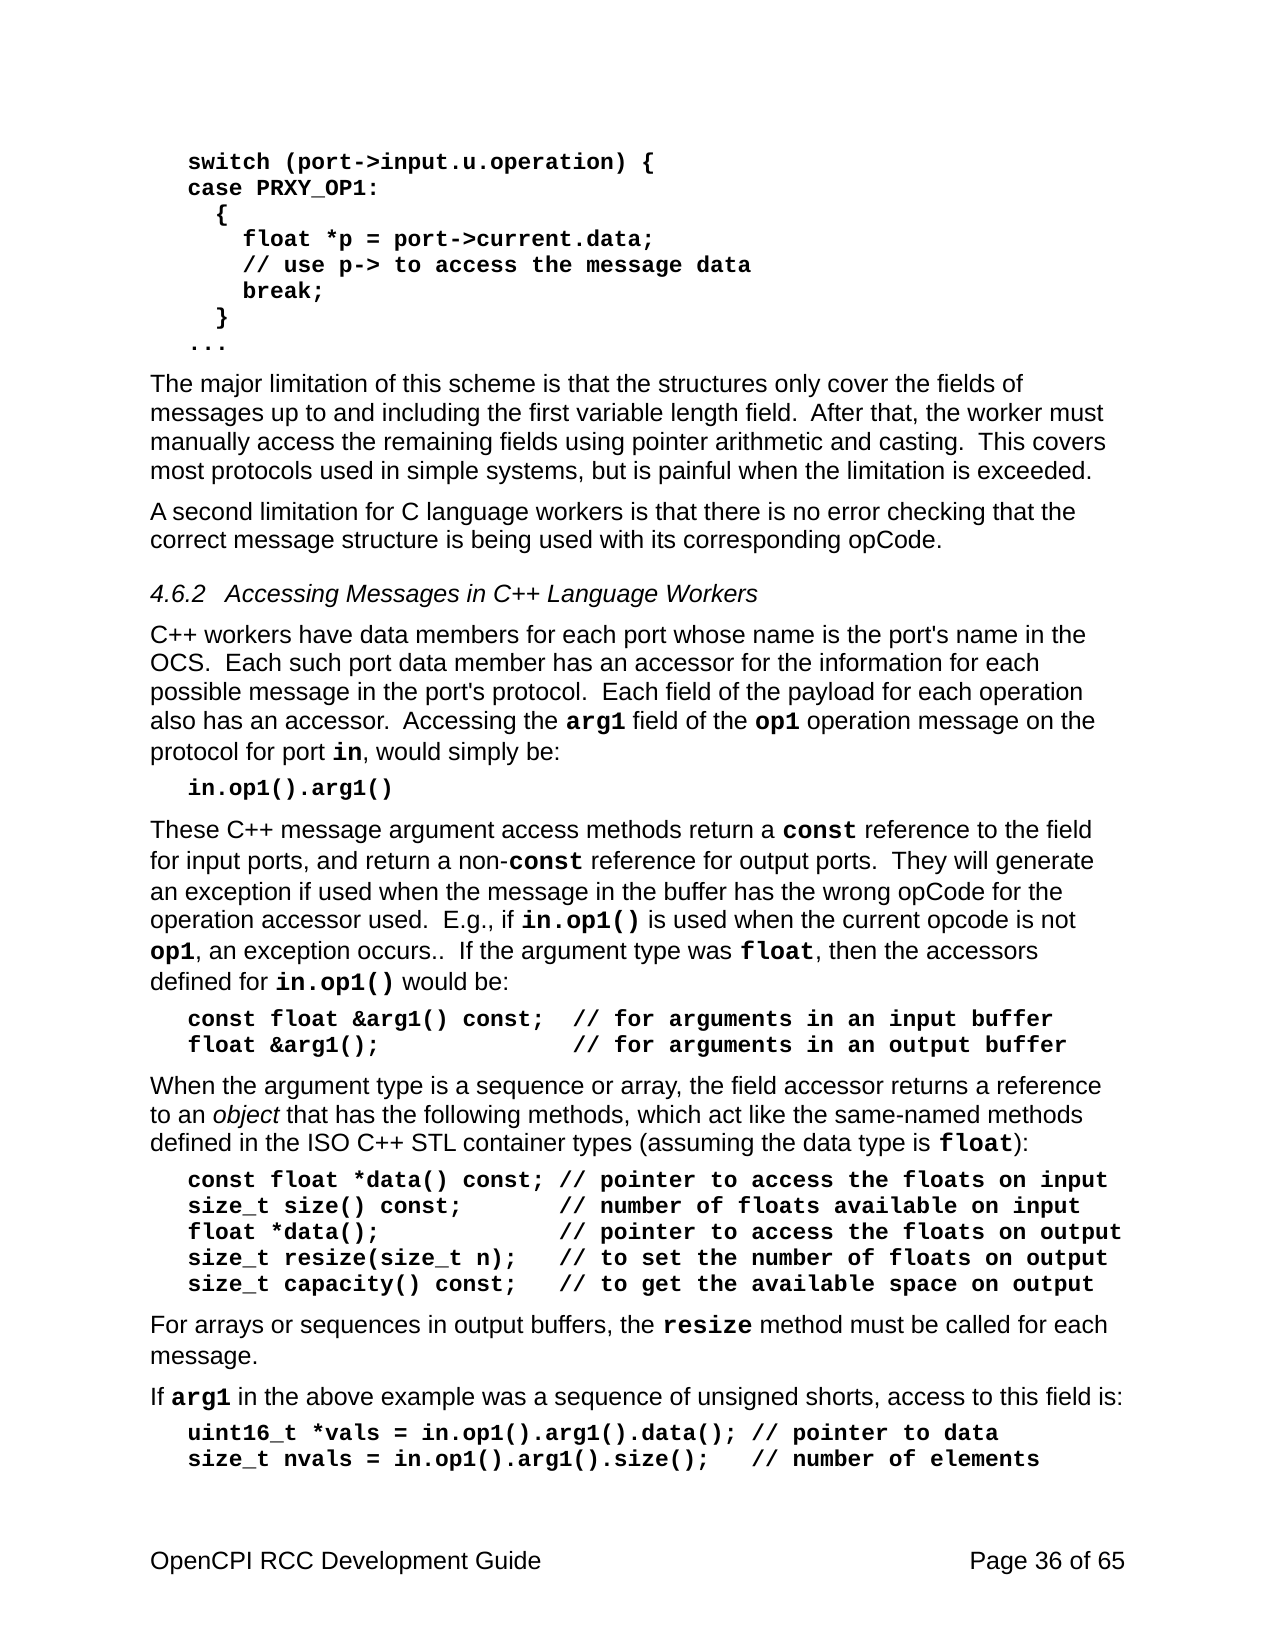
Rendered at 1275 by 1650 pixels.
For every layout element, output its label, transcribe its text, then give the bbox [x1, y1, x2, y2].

text switch (port->input.u.operation) { case PRXY_OP1: { float *p = port->current.data; // use p-> to access the message data break; } ... [187, 150, 1125, 357]
subtitle Accessing Messages in C++ Language Workers [150, 579, 1125, 608]
text const float *data() const; // pointer to access the floats on input size_t size() const; // number of floats available on input float *data(); // pointer to access the floats on output size_t resize(size_t n); // to set the number of floats on output size_t capacity() const; // to get the available space on output [187, 1168, 1125, 1298]
text If arg1 in the above example was a sequence of unsigned shorts, access to this field is: [150, 1382, 1125, 1413]
text const float &arg1() const; // for arguments in an input buffer float &arg1(); // for arguments in an output buffer [187, 1007, 1125, 1059]
text in.op1().arg1() [187, 777, 1125, 803]
text The major limitation of this scheme is that the structures only cover the fields of messages up to and including the first variable length field. After that, the worker must manually access the remaining fields using pointer arithmetic and casting. This covers most protocols used in simple systems, but is painful when the limitation is exceeded. [150, 369, 1125, 484]
text A second limitation for C language workers is that there is no error checking that the correct message structure is being used with its corresponding opCode. [150, 496, 1125, 554]
text uint16_t *vals = in.op1().arg1().data(); // pointer to data size_t nvals = in.op1().arg1().size(); // number of elements [187, 1422, 1125, 1473]
text When the argument type is a sequence or array, the field accessor returns a reference to an object that has the following methods, which act like the same-named methods defined in the ISO C++ STL container types (assuming the data type is float): [150, 1071, 1125, 1159]
text For arrays or sequences in output buffers, the resize method must be called for each message. [150, 1310, 1125, 1370]
text These C++ message argument access methods return a const reference to the field for input ports, and return a non-const reference for output ports. They will generate an exception if used when the message in the buffer has the wrong opCode for the operation accessor used. E.g., if in.op1() is used when the current opcode is not op1, an exception occurs.. If the argument type was float, then the accessors defined for in.op1() would be: [150, 815, 1125, 998]
text C++ workers have data members for each port whose name is the port's name in the OCS. Each such port data member has an accessor for the information for each possible message in the port's protocol. Each field of the payload for each operation also has an accessor. Accessing the arg1 field of the op1 operation message on the protocol for port in, would simply be: [150, 620, 1125, 768]
